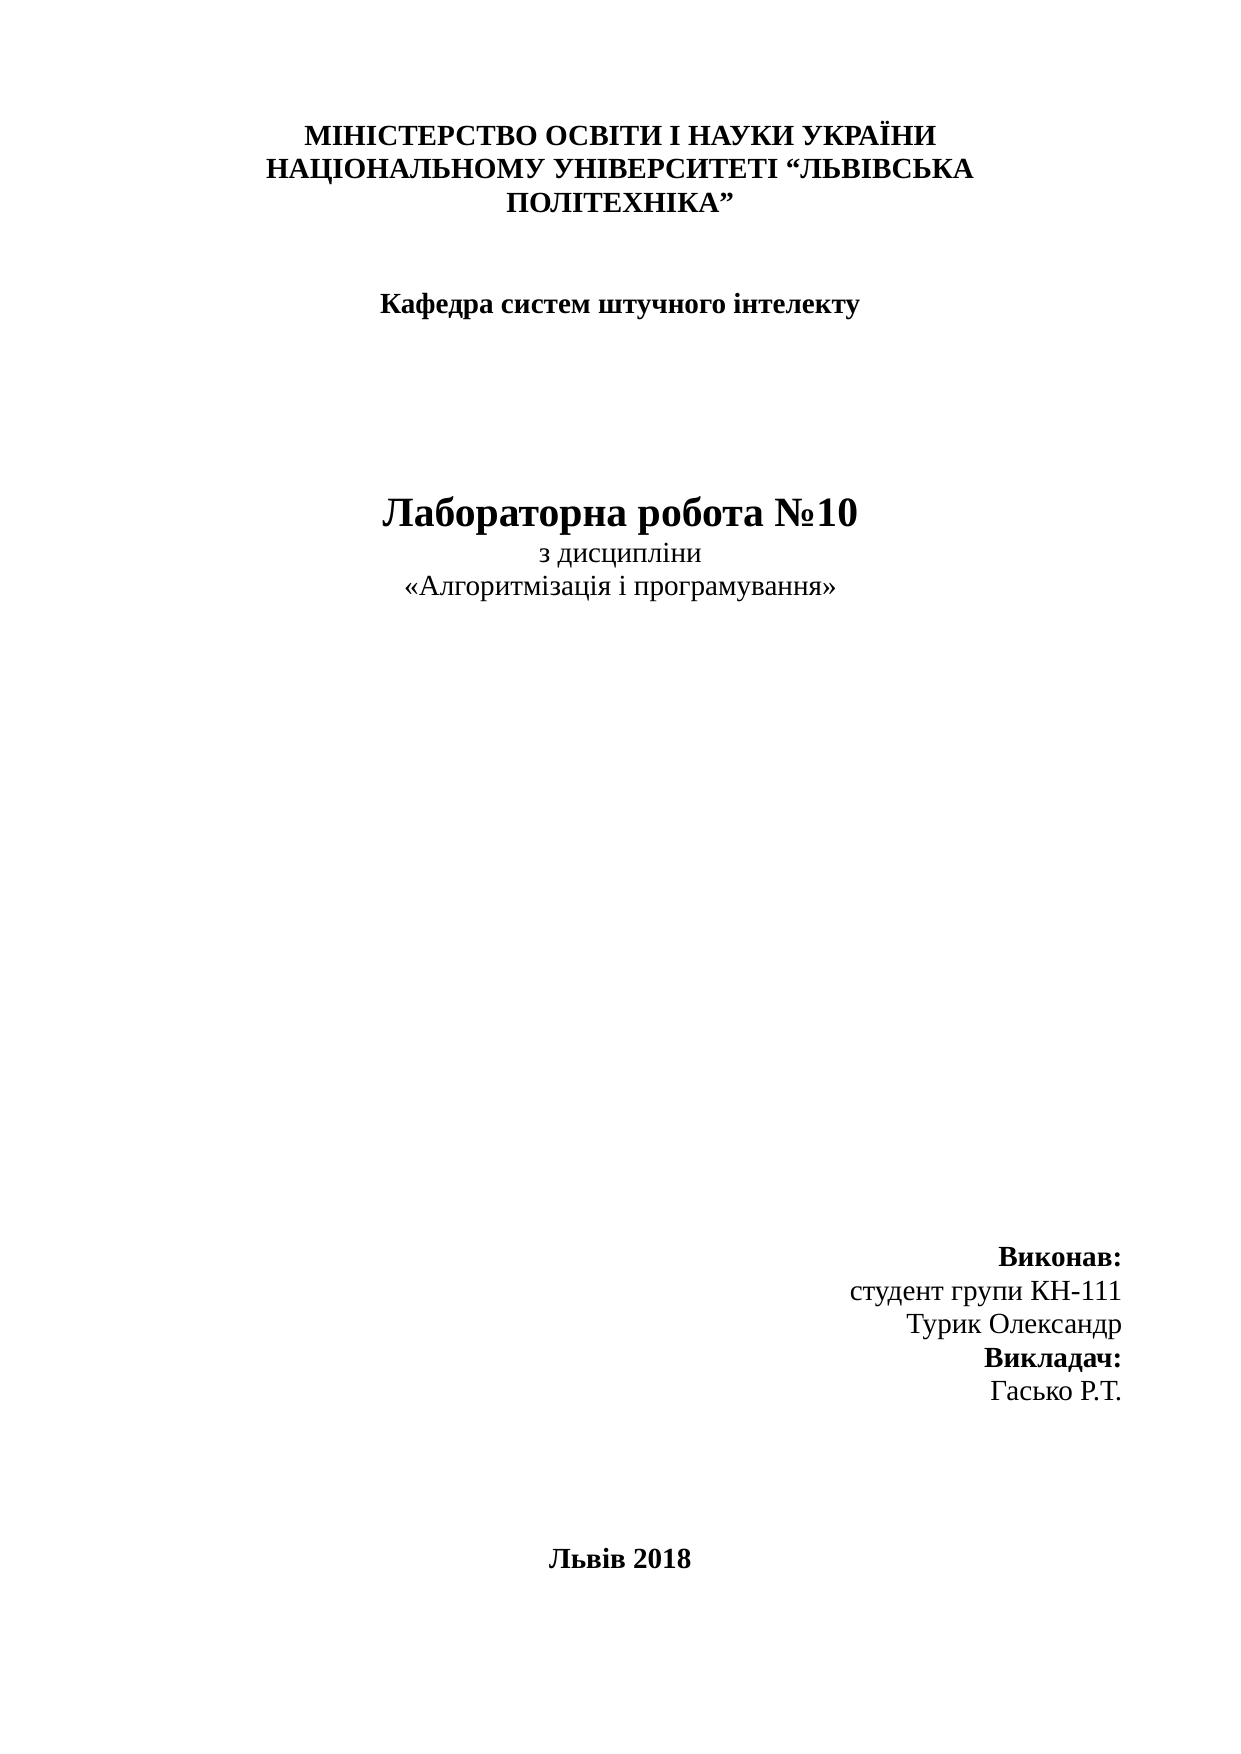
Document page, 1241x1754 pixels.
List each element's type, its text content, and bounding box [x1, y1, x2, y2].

text Кафедра систем штучного інтелекту [118, 286, 1122, 319]
text з дисципліни [118, 535, 1122, 568]
text НАЦІОНАЛЬНОМУ УНІВЕРСИТЕТІ “ЛЬВІВСЬКА [118, 152, 1122, 185]
text Гасько Р.Т. [118, 1373, 1122, 1407]
text ПОЛІТЕХНІКА” [118, 185, 1122, 219]
text Лабораторна робота №10 [118, 487, 1122, 535]
text «Алгоритмізація і програмування» [118, 568, 1122, 602]
text Викладач: [118, 1340, 1122, 1373]
text Львів 2018 [118, 1541, 1122, 1575]
text Виконав: [118, 1239, 1122, 1273]
text студент групи КН-111 [118, 1273, 1122, 1306]
text МІНІСТЕРСТВО ОСВІТИ І НАУКИ УКРАЇНИ [118, 118, 1122, 152]
text Турик Олександр [118, 1306, 1122, 1340]
